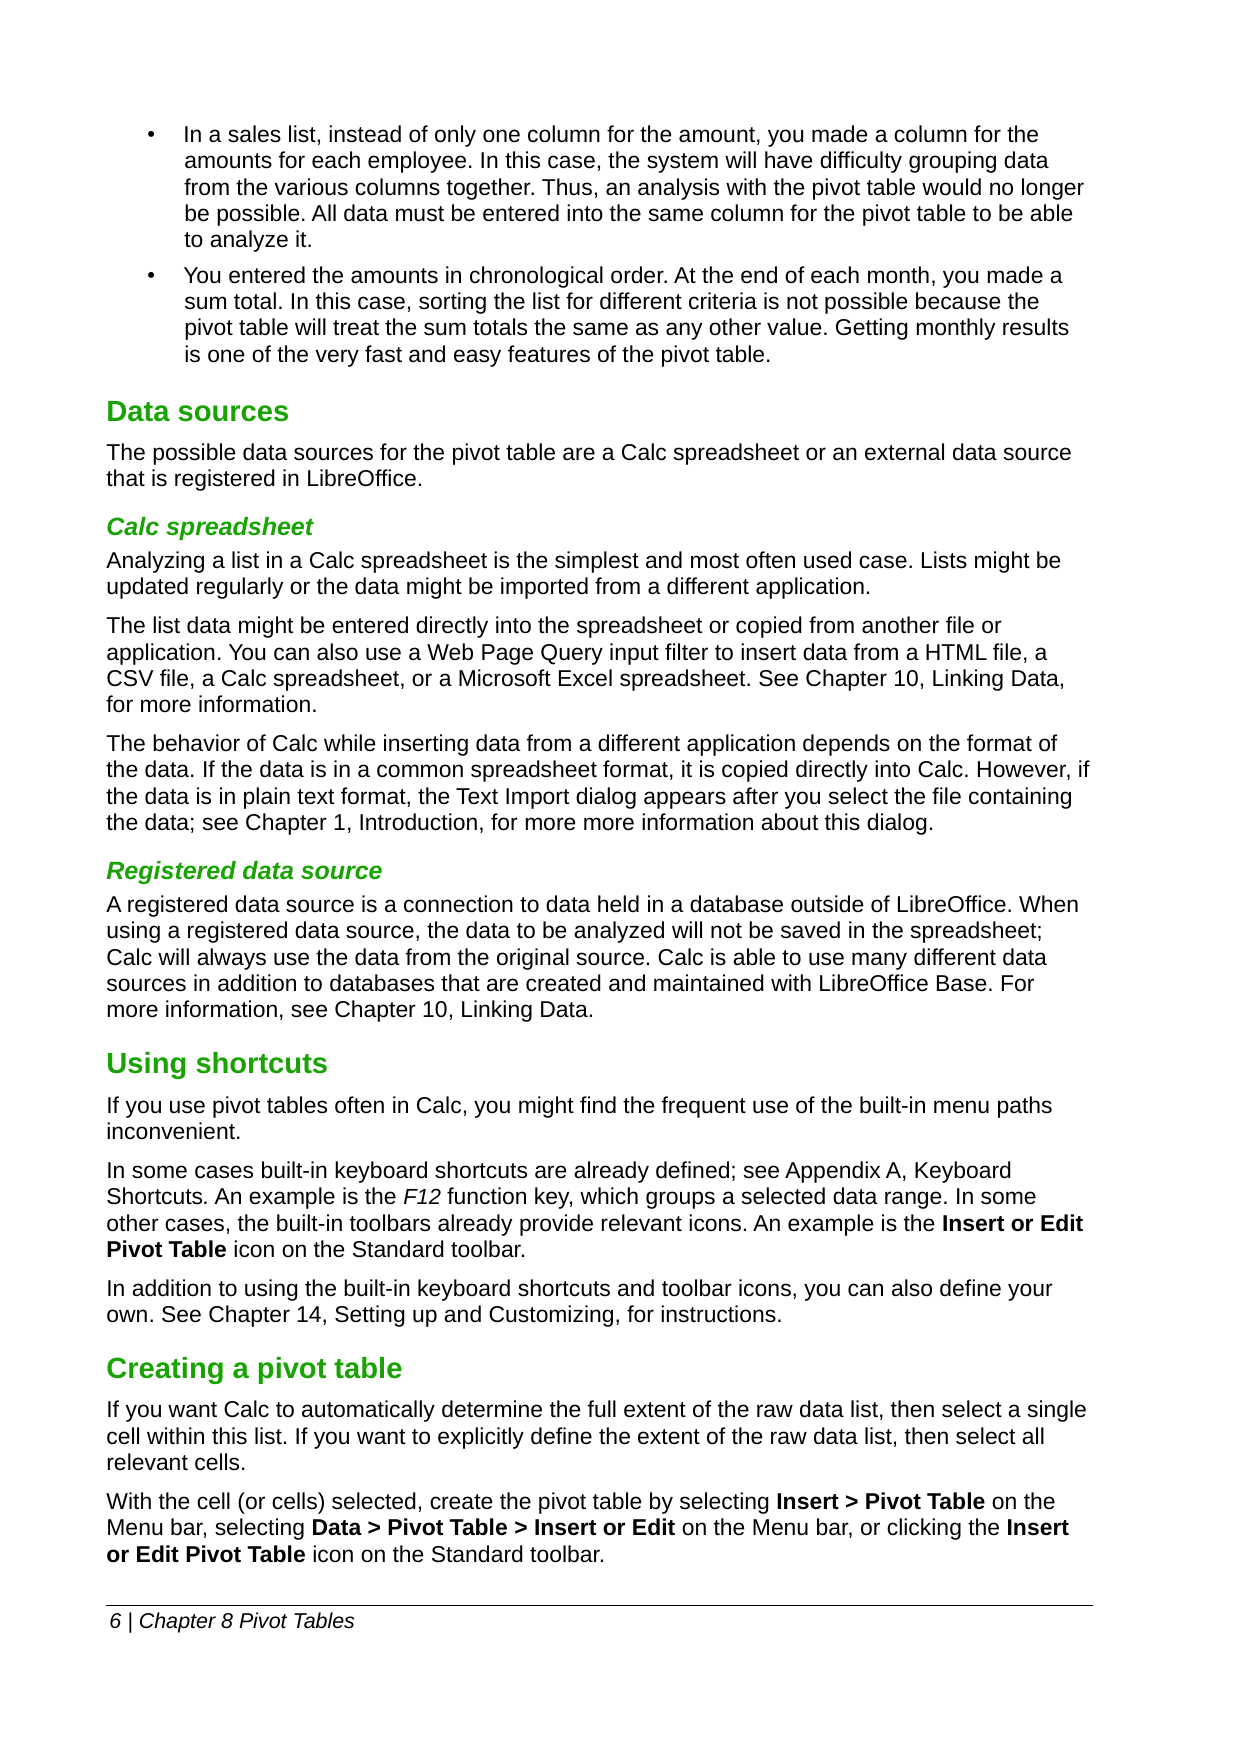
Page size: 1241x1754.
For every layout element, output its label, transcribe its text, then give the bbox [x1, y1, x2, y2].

subtitle Calc spreadsheet [106, 512, 1093, 541]
text In some cases built-in keyboard shortcuts are already defined; see Appendix A, Keyboard Shortcuts. An example is the F12 function key, which groups a selected data range. In some other cases, the built-in toolbars already provide relevant icons. An example is the Insert or Edit Pivot Table icon on the Standard toolbar. [106, 1157, 1093, 1262]
subtitle Data sources [106, 394, 1093, 427]
text The possible data sources for the pivot table are a Calc spreadsheet or an external data source that is registered in LibreOffice. [106, 439, 1093, 492]
list You entered the amounts in chronological order. At the end of each month, you made a sum total. In this case, sorting the list for different criteria is not possible because the pivot table will treat the sum totals the same as any other value. Getting monthly results is one of the very fast and easy features of the pivot table. [144, 259, 1093, 370]
subtitle Using shortcuts [106, 1046, 1093, 1080]
text In addition to using the built-in keyboard shortcuts and toolbar icons, you can also define your own. See Chapter 14, Setting up and Customizing, for instructions. [106, 1275, 1093, 1327]
text The behavior of Calc while inserting data from a different application depends on the format of the data. If the data is in a common spreadsheet format, it is copied directly into Calc. However, if the data is in plain text format, the Text Import dialog appears after you select the file containing the data; see Chapter 1, Introduction, for more more information about this dialog. [106, 730, 1093, 836]
list In a sales list, instead of only one column for the amount, you made a column for the amounts for each employee. In this case, the system will have difficulty grouping data from the various columns together. Thus, an analysis with the pivot table would no longer be possible. All data must be entered into the same column for the pivot table to be able to analyze it. [144, 118, 1093, 253]
text A registered data source is a connection to data held in a database outside of LibreOffice. When using a registered data source, the data to be analyzed will not be saved in the spreadsheet; Calc will always use the data from the original source. Calc is able to use many different data sources in addition to databases that are created and maintained with LibreOffice Base. For more information, see Chapter 10, Linking Data. [106, 891, 1093, 1023]
text If you use pivot tables often in Calc, you might find the frequent use of the built-in menu paths inconvenient. [106, 1092, 1093, 1144]
text The list data might be entered directly into the spreadsheet or copied from another file or application. You can also use a Web Page Query input filter to insert data from a HTML file, a CSV file, a Calc spreadsheet, or a Microsoft Excel spreadsheet. See Chapter 10, Linking Data, for more information. [106, 612, 1093, 718]
text Analyzing a list in a Calc spreadsheet is the simplest and most often used case. Lists might be updated regularly or the data might be imported from a different application. [106, 547, 1093, 600]
subtitle Registered data source [106, 856, 1093, 885]
text If you want Calc to automatically determine the full extent of the raw data list, then select a single cell within this list. If you want to explicitly define the extent of the raw data list, then select all relevant cells. [106, 1396, 1093, 1475]
text With the cell (or cells) selected, create the pivot table by selecting Insert > Pivot Table on the Menu bar, selecting Data > Pivot Table > Insert or Edit on the Menu bar, or clicking the Insert or Edit Pivot Table icon on the Standard toolbar. [106, 1488, 1093, 1567]
subtitle Creating a pivot table [106, 1351, 1093, 1384]
